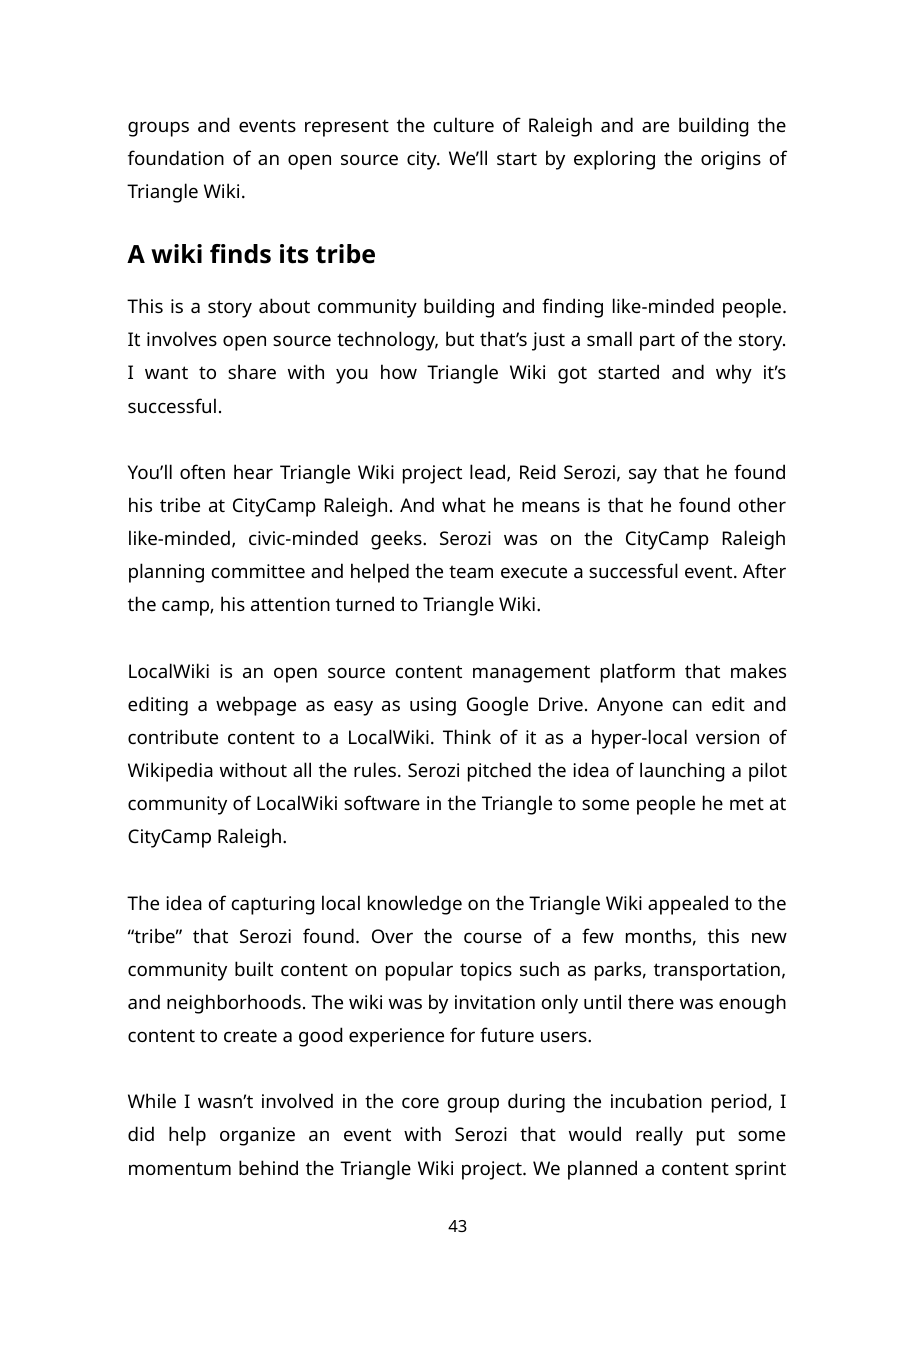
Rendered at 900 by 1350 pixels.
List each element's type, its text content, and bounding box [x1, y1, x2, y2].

text The idea of capturing local knowledge on the Triangle Wiki appealed to the “tribe” that Serozi found. Over the course of a few months, this new community built content on popular topics such as parks, transportation, and neighborhoods. The wiki was by invitation only until there was enough content to create a good experience for future users. [127, 890, 787, 1048]
text This is a story about community building and finding like-minded people. It involves open source technology, but that’s just a small part of the story. I want to share with you how Triangle Wiki got started and why it’s successful. [127, 294, 787, 418]
text groups and events represent the culture of Raleigh and are building the foundation of an open source city. We’ll start by exploring the origins of Triangle Wiki. [127, 112, 787, 204]
subtitle A wiki finds its tribe [127, 237, 787, 271]
text While I wasn’t involved in the core group during the incubation period, I did help organize an event with Serozi that would really put some momentum behind the Triangle Wiki project. We planned a content sprint [127, 1089, 787, 1180]
text LocalWiki is an open source content management platform that makes editing a webpage as easy as using Google Drive. Anyone can edit and contribute content to a LocalWiki. Think of it as a hyper-local version of Wikipedia without all the rules. Serozi pitched the idea of launching a pilot community of LocalWiki software in the Triangle to some people he met at CityCamp Raleigh. [127, 658, 787, 849]
text You’ll often hear Triangle Wiki project lead, Reid Serozi, say that he found his tribe at CityCamp Raleigh. And what he means is that he found other like-minded, civic-minded geeks. Serozi was on the CityCamp Raleigh planning committee and helped the team execute a successful event. After the camp, his attention turned to Triangle Wiki. [127, 459, 787, 617]
